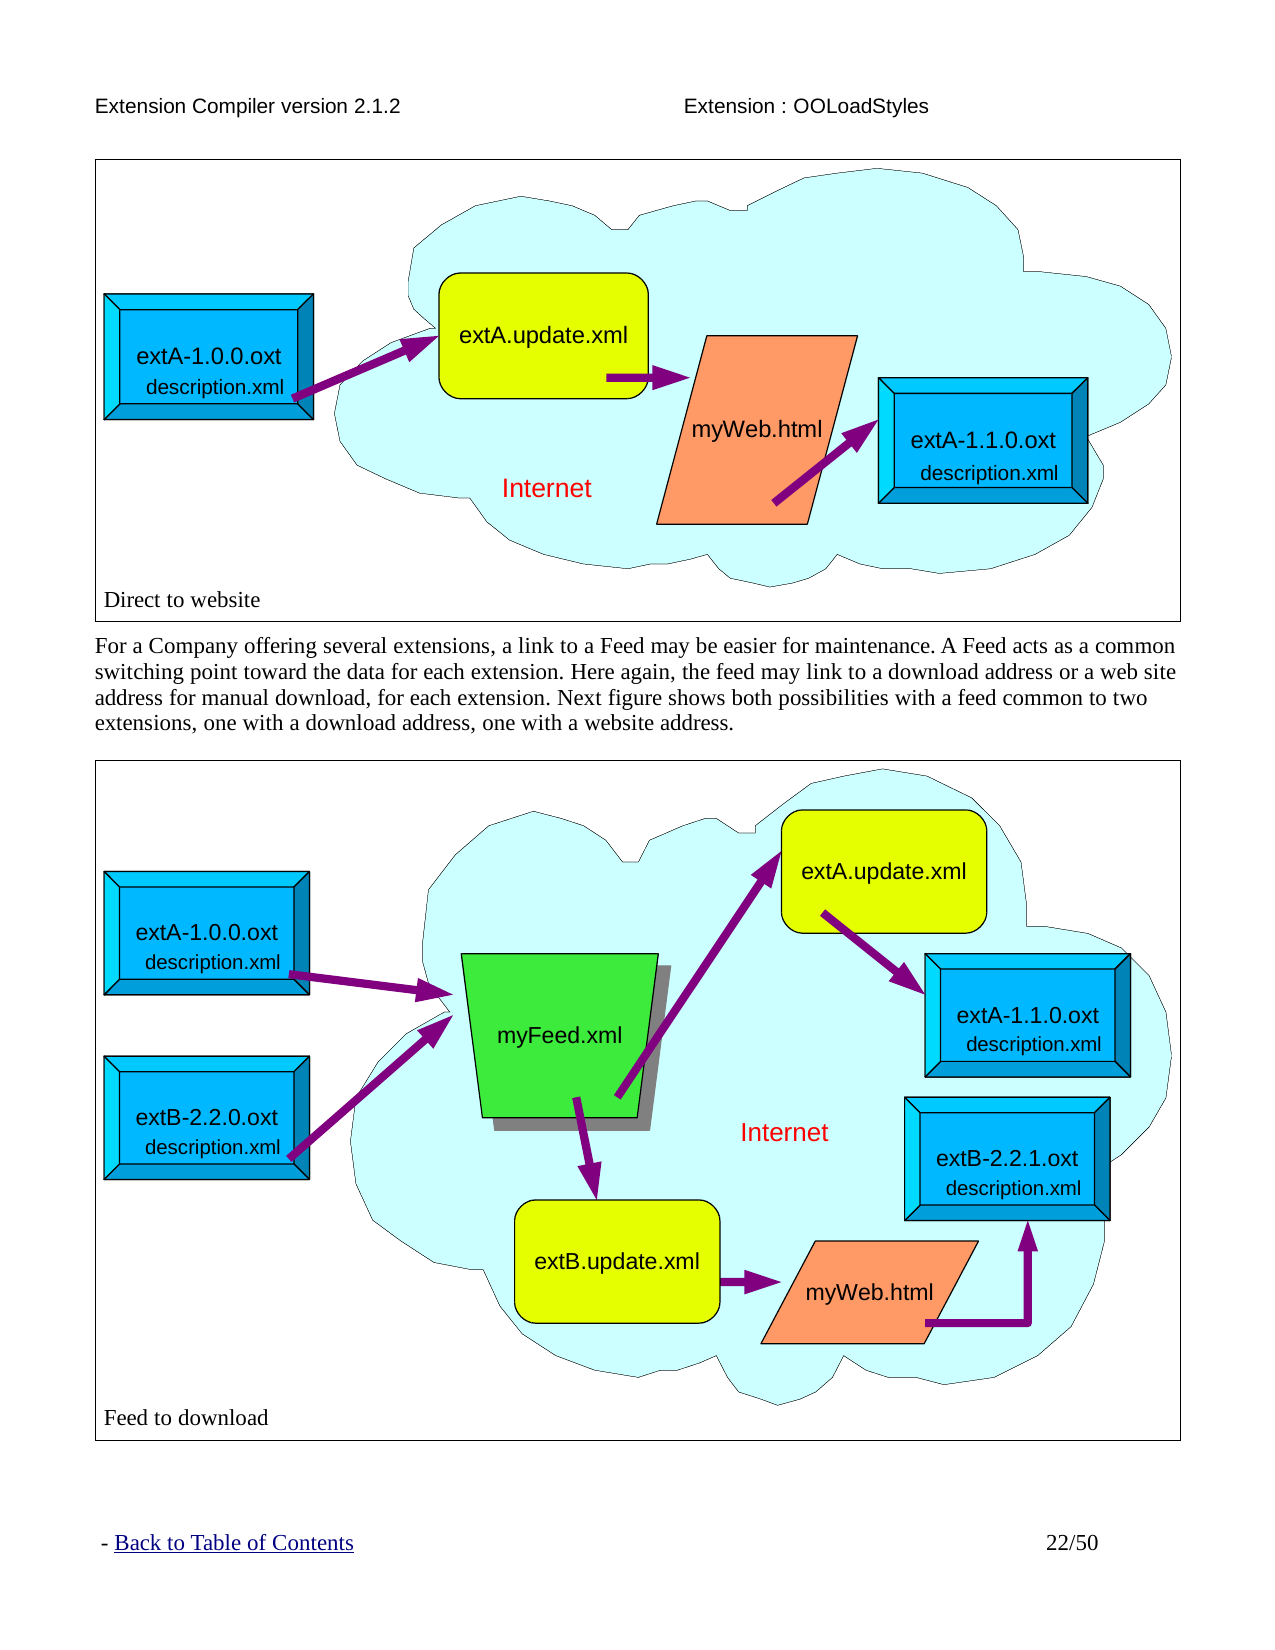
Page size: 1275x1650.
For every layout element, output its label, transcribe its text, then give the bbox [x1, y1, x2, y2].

text Feed to download [103, 1061, 1172, 1431]
text Feed to download [891, 769, 1172, 1050]
text Direct to website [103, 168, 870, 383]
text Feed to download [103, 982, 448, 1133]
text Feed to download [103, 769, 875, 985]
text Direct to website [885, 168, 1172, 353]
text Direct to website [103, 361, 1172, 613]
text [94, 147, 1181, 159]
text For a Company offering several extensions, a link to a Feed may be easier for maintenance. A Feed acts as a common switching point toward the data for each extension. Here again, the feed may link to a download address or a web site address for manual download, for each extension. Next figure shows both possibilities with a feed common to two extensions, one with a download address, one with a website address. [94, 160, 1181, 736]
